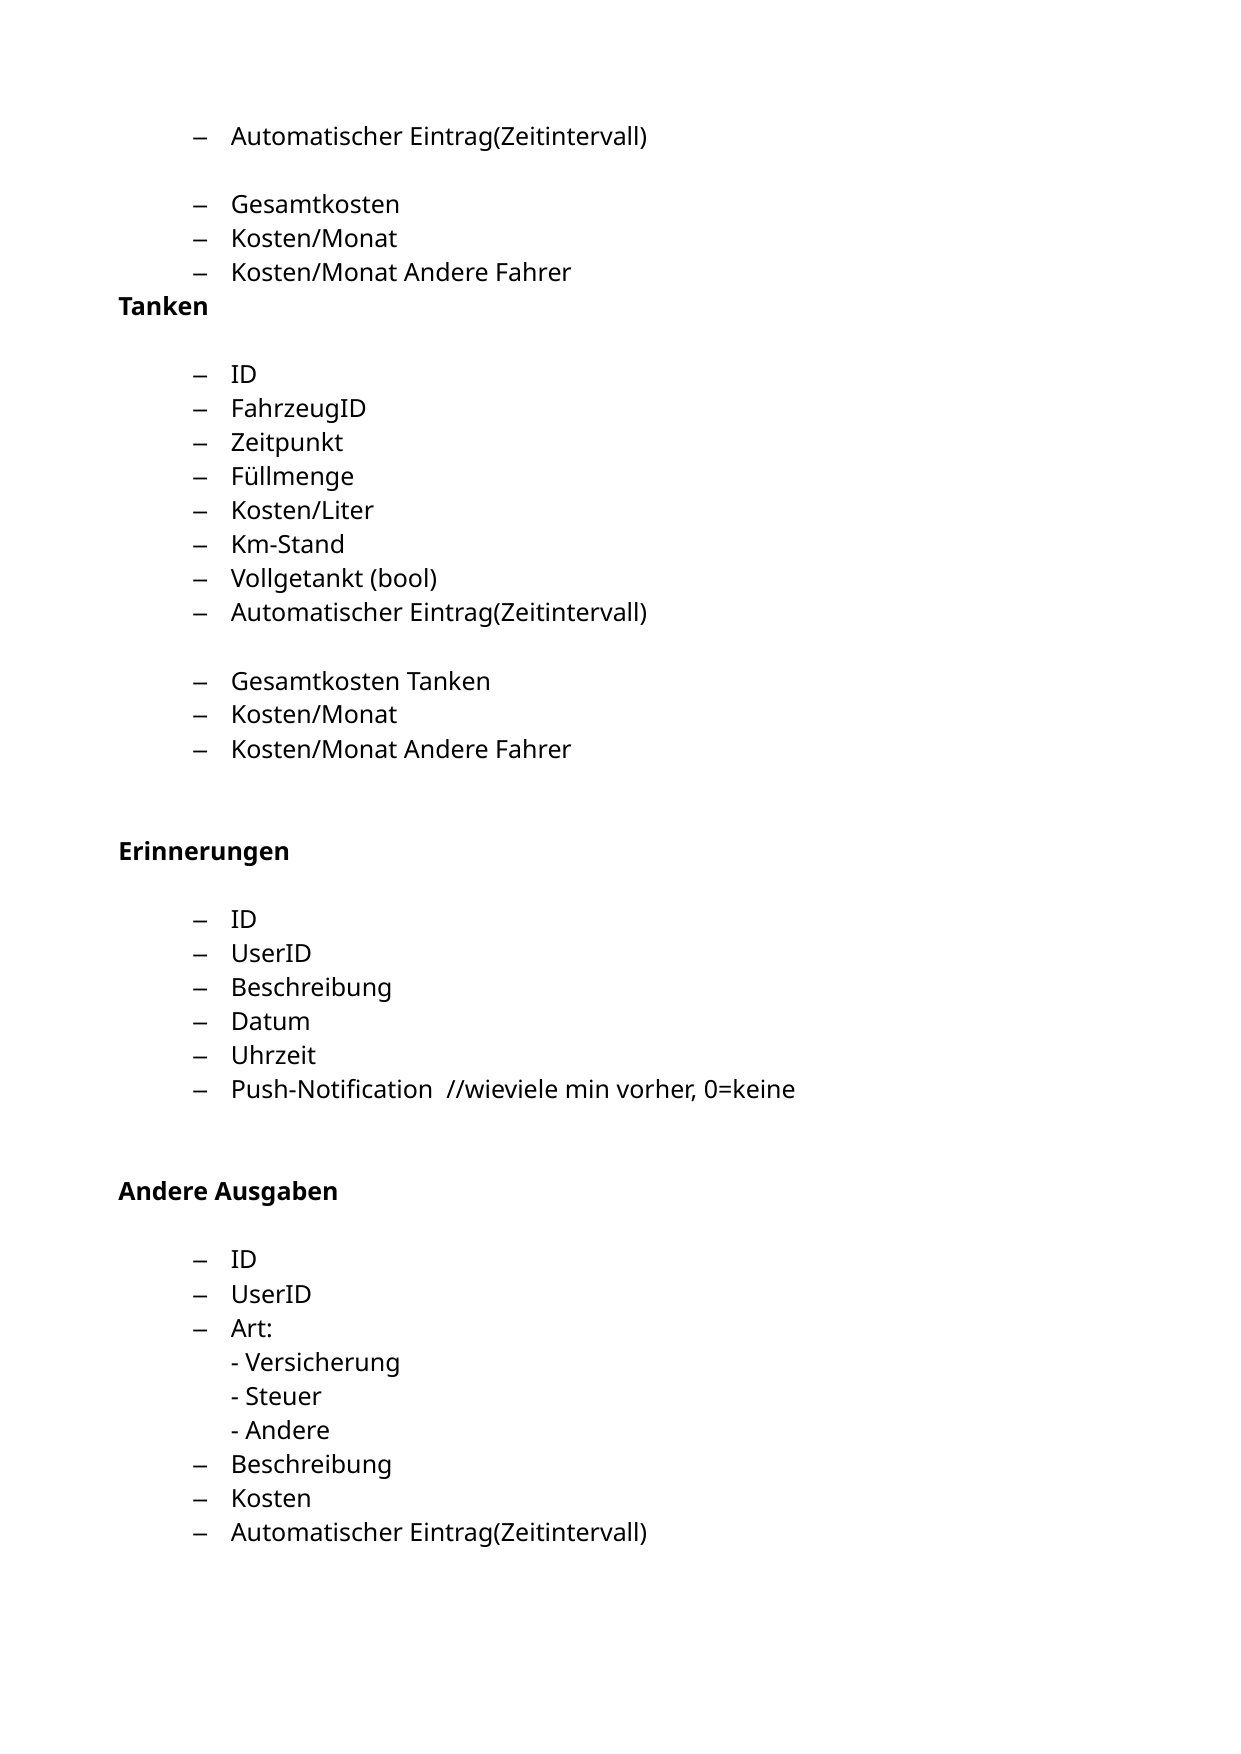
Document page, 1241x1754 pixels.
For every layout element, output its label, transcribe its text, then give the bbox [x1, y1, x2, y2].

list Datum [193, 1004, 1122, 1038]
list UserID [193, 1276, 1122, 1310]
list Kosten/Monat Andere Fahrer [193, 731, 1122, 765]
list Beschreibung [193, 1447, 1122, 1481]
list Gesamtkosten [193, 186, 1122, 220]
list Vollgetankt (bool) [193, 561, 1122, 595]
list Kosten/Monat [193, 220, 1122, 254]
list Zeitpunkt [193, 425, 1122, 459]
list Automatischer Eintrag(Zeitintervall) [193, 1515, 1122, 1549]
list Art: [193, 1310, 1122, 1344]
list - Versicherung [193, 1344, 1122, 1378]
list Automatischer Eintrag(Zeitintervall) [193, 595, 1122, 629]
list ID [193, 357, 1122, 391]
list Push-Notification //wieviele min vorher, 0=keine [193, 1072, 1122, 1106]
text Andere Ausgaben [118, 1174, 1122, 1208]
list Beschreibung [193, 970, 1122, 1004]
list Kosten/Monat [193, 697, 1122, 731]
list - Steuer [193, 1378, 1122, 1412]
text Tanken [118, 288, 1122, 322]
list Kosten [193, 1481, 1122, 1515]
list Automatischer Eintrag(Zeitintervall) [193, 118, 1122, 152]
text Erinnerungen [118, 833, 1122, 867]
list ID [193, 1242, 1122, 1276]
list FahrzeugID [193, 391, 1122, 425]
list Gesamtkosten Tanken [193, 663, 1122, 697]
list Kosten/Monat Andere Fahrer [193, 254, 1122, 288]
list - Andere [193, 1412, 1122, 1447]
list Kosten/Liter [193, 493, 1122, 527]
list Uhrzeit [193, 1038, 1122, 1072]
list Füllmenge [193, 459, 1122, 493]
list Km-Stand [193, 527, 1122, 561]
list UserID [193, 936, 1122, 970]
list ID [193, 902, 1122, 936]
